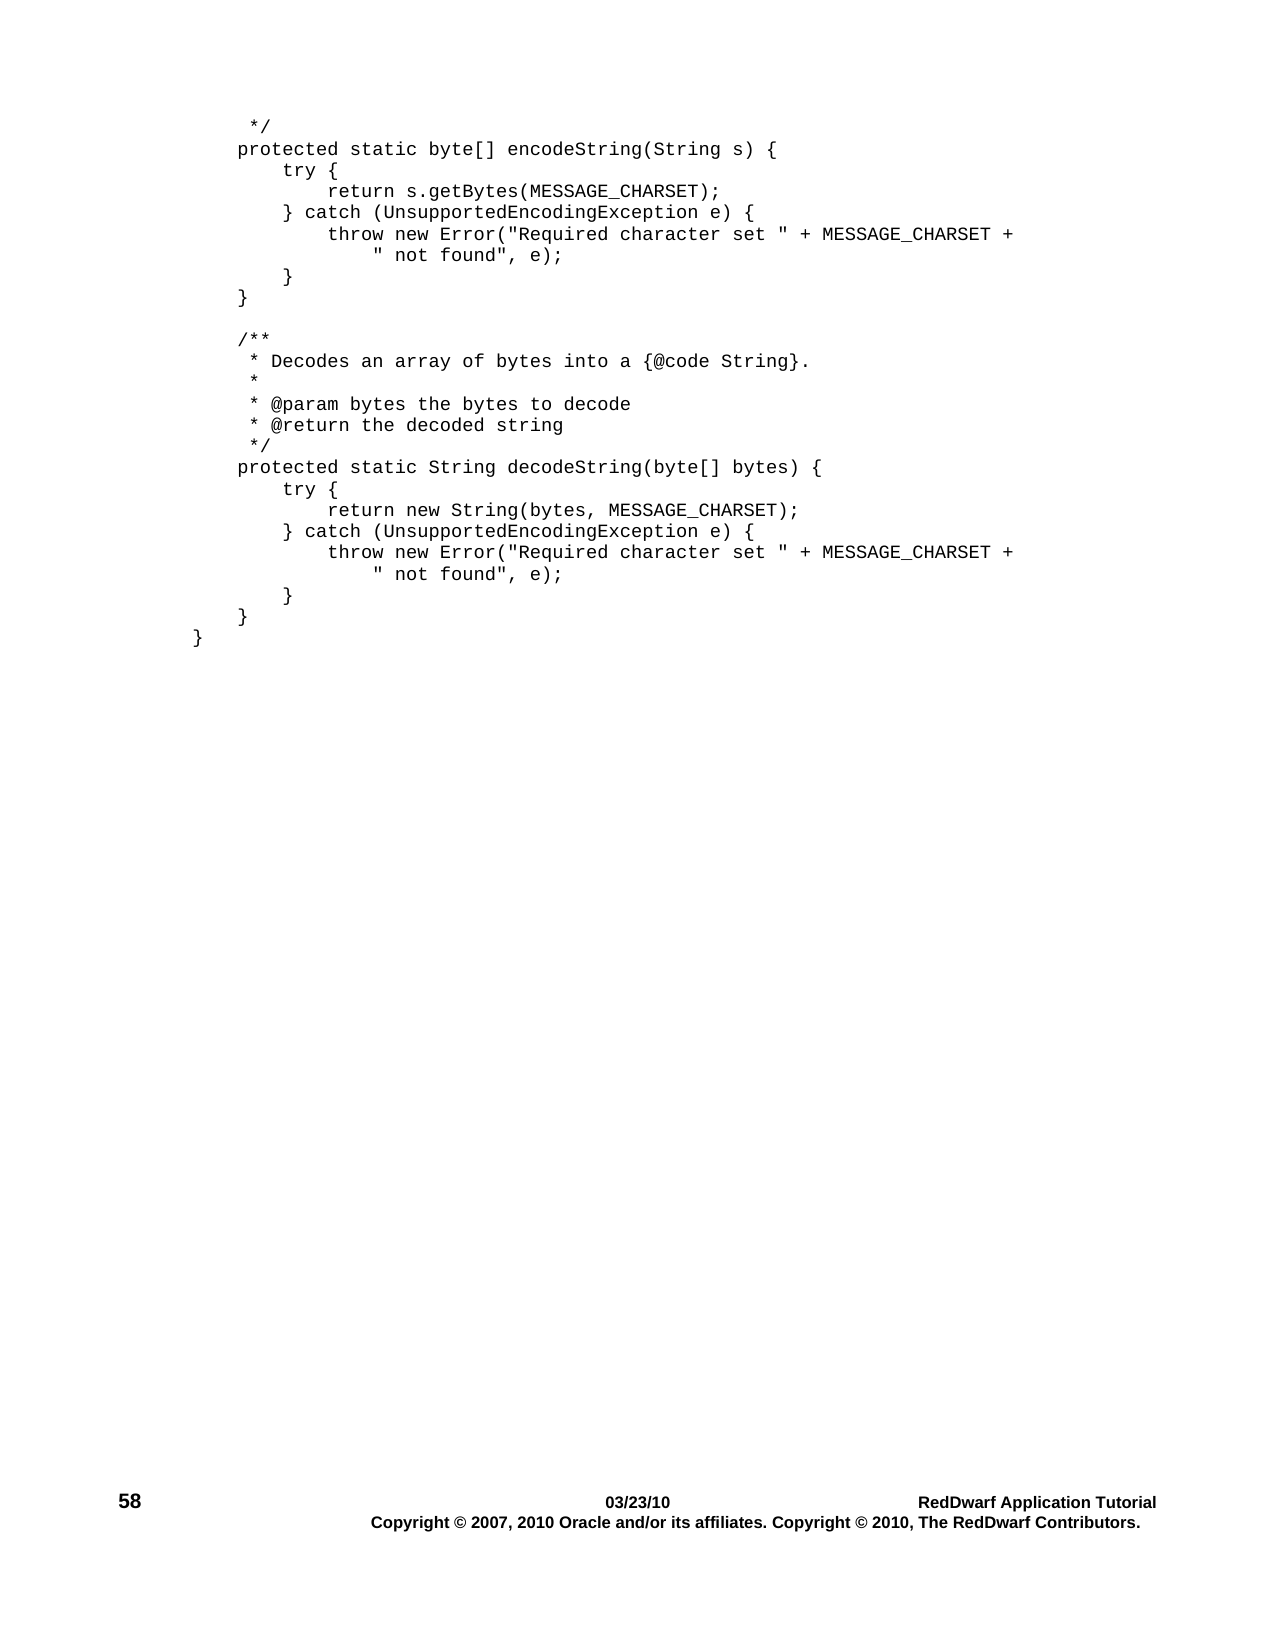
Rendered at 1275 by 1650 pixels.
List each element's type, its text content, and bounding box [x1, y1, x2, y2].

text */ protected static byte[] encodeString(String s) { try { return s.getBytes(MESSAGE_CHARSET); } catch (UnsupportedEncodingException e) { throw new Error("Required character set " + MESSAGE_CHARSET + " not found", e); } } /** * Decodes an array of bytes into a {@code String}. * * @param bytes the bytes to decode * @return the decoded string */ protected static String decodeString(byte[] bytes) { try { return new String(bytes, MESSAGE_CHARSET); } catch (UnsupportedEncodingException e) { throw new Error("Required character set " + MESSAGE_CHARSET + " not found", e); } } } [192, 118, 1098, 671]
